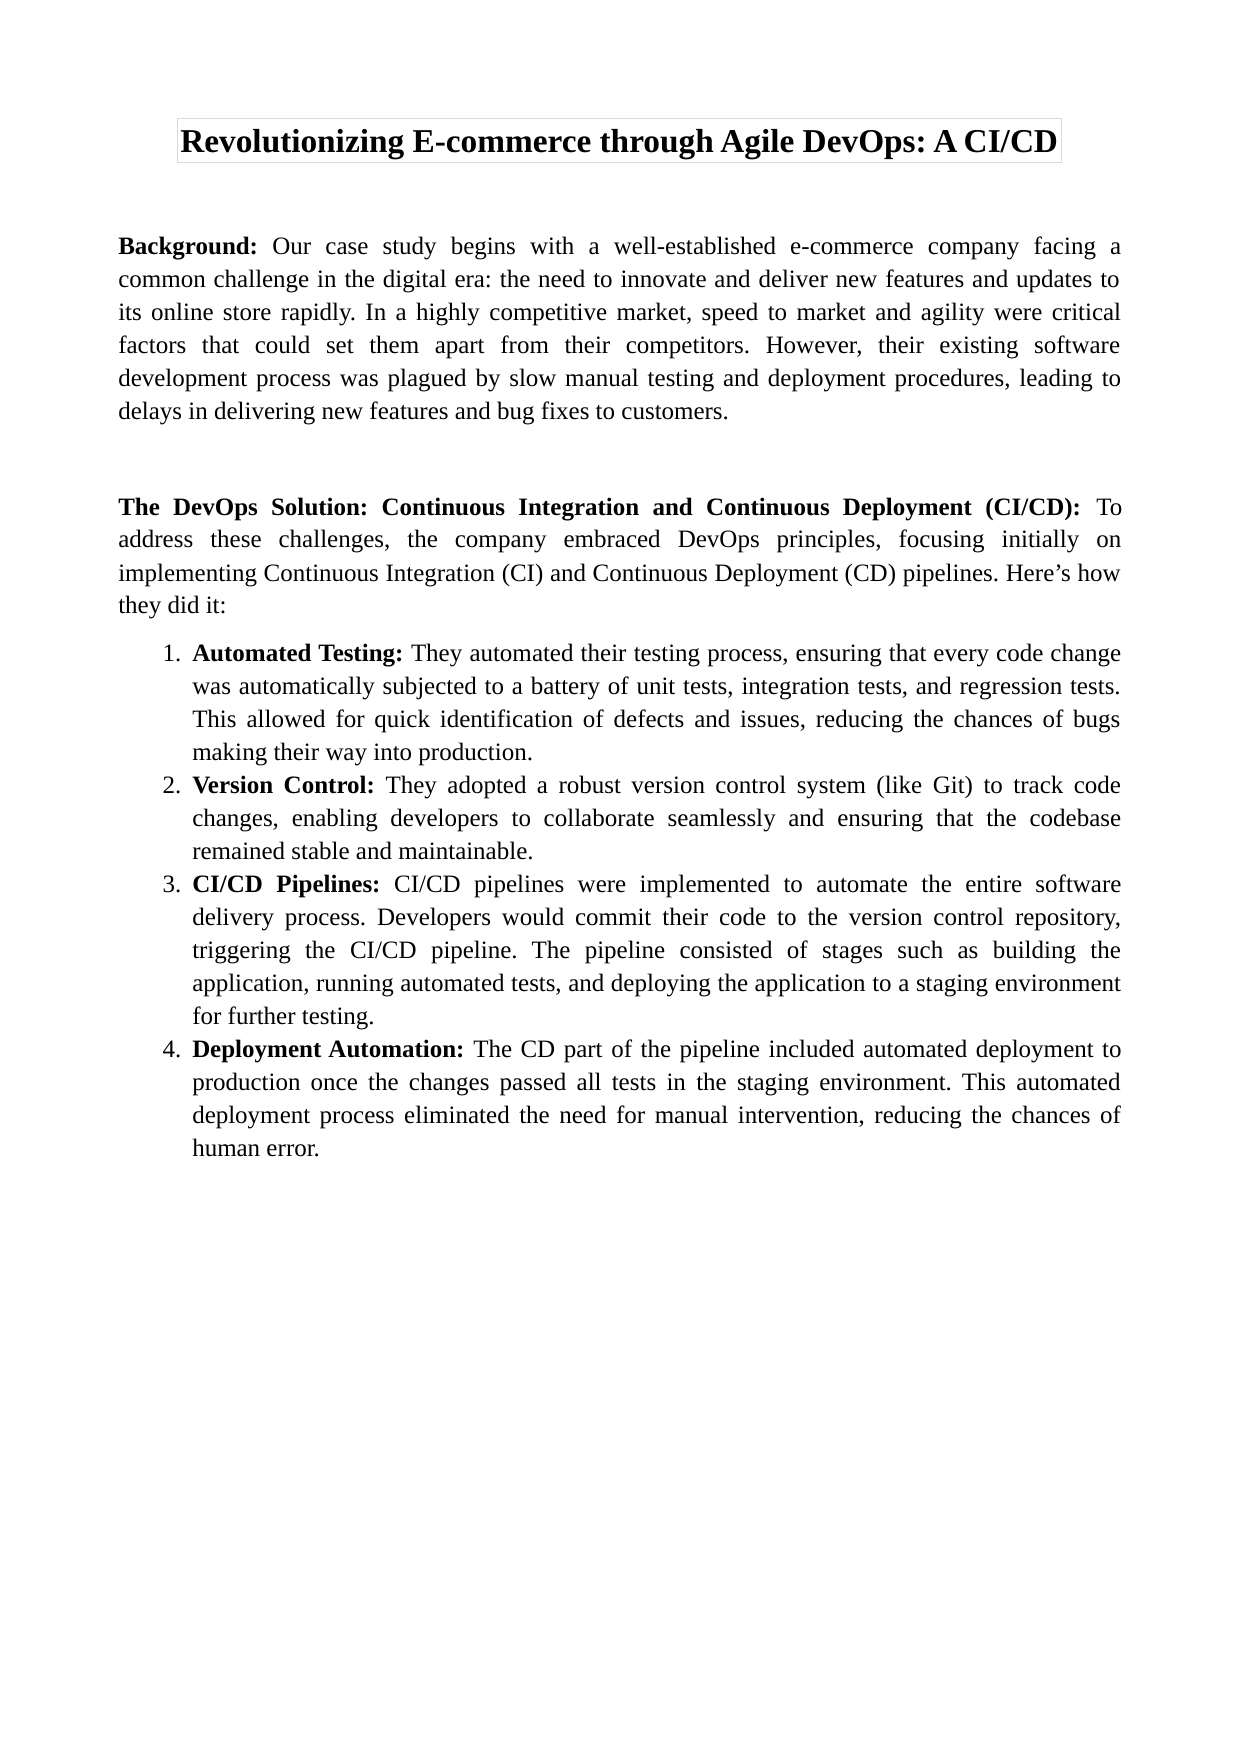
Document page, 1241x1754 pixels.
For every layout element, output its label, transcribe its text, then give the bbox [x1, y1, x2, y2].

list Deployment Automation: The CD part of the pipeline included automated deployment to production once the changes passed all tests in the staging environment. This automated deployment process eliminated the need for manual intervention, reducing the chances of human error. [162, 1034, 1122, 1162]
list Version Control: They adopted a robust version control system (like Git) to track code changes, enabling developers to collaborate seamlessly and ensuring that the codebase remained stable and maintainable. [162, 770, 1122, 865]
text The DevOps Solution: Continuous Integration and Continuous Deployment (CI/CD): To address these challenges, the company embraced DevOps principles, focusing initially on implementing Continuous Integration (CI) and Continuous Deployment (CD) pipelines. Here’s how they did it: [118, 492, 1122, 619]
list Automated Testing: They automated their testing process, ensuring that every code change was automatically subjected to a battery of unit tests, integration tests, and regression tests. This allowed for quick identification of defects and issues, reducing the chances of bugs making their way into production. [162, 638, 1122, 766]
text Revolutionizing E-commerce through Agile DevOps: A CI/CD [178, 119, 1061, 162]
list CI/CD Pipelines: CI/CD pipelines were implemented to automate the entire software delivery process. Developers would commit their code to the version control repository, triggering the CI/CD pipeline. The pipeline consisted of stages such as building the application, running automated tests, and deploying the application to a staging environment for further testing. [162, 869, 1122, 1030]
text Background: Our case study begins with a well-established e-commerce company facing a common challenge in the digital era: the need to innovate and deliver new features and updates to its online store rapidly. In a highly competitive market, speed to market and agility were critical factors that could set them apart from their competitors. However, their existing software development process was plagued by slow manual testing and deployment procedures, leading to delays in delivering new features and bug fixes to customers. [118, 231, 1122, 425]
